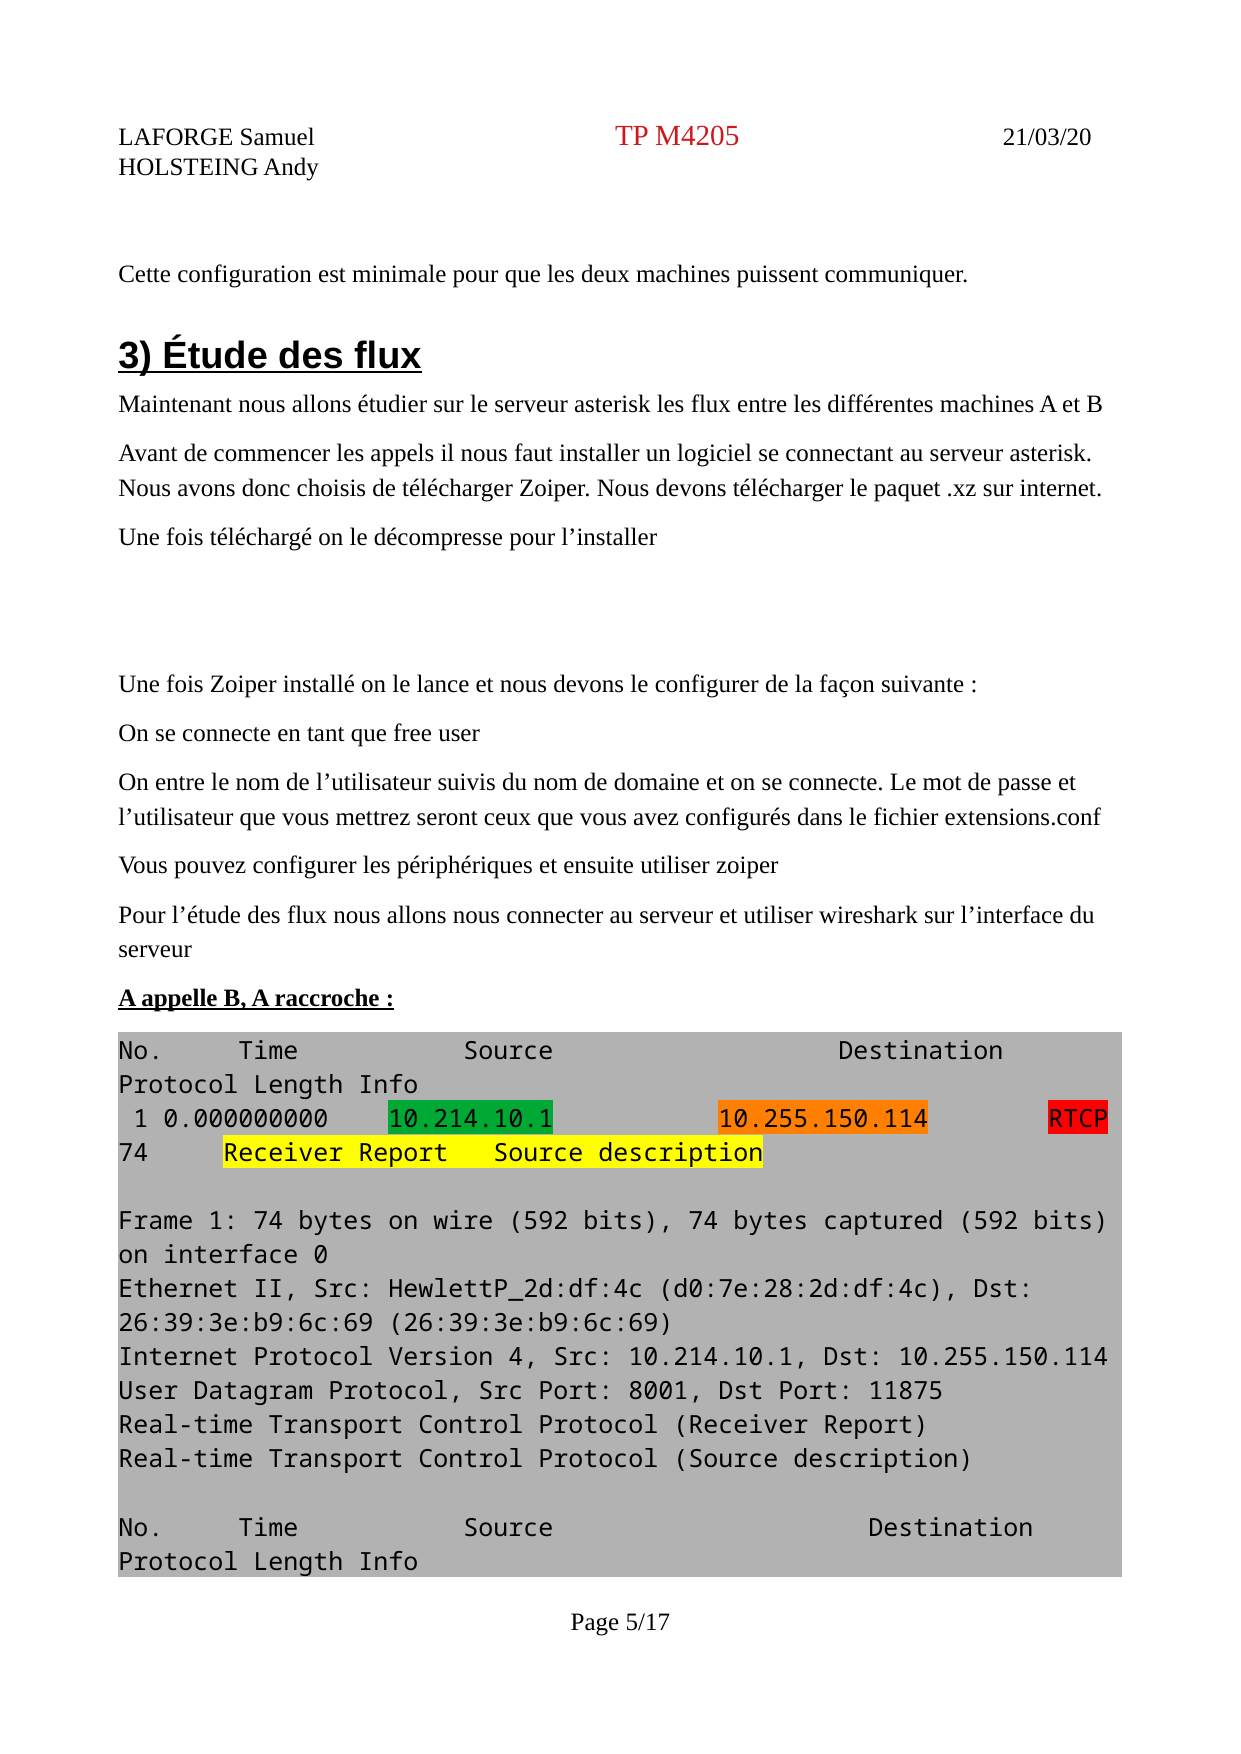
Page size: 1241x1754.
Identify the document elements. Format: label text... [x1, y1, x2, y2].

text Maintenant nous allons étudier sur le serveur asterisk les flux entre les différentes machines A et B [118, 389, 1122, 418]
text No. Time Source Destination Protocol Length Info 1 0.000000000 10.214.10.1 10.255.150.114 RTCP 74 Receiver Report Source description Frame 1: 74 bytes on wire (592 bits), 74 bytes captured (592 bits) on interface 0 Ethernet II, Src: HewlettP_2d:df:4c (d0:7e:28:2d:df:4c), Dst: 26:39:3e:b9:6c:69 (26:39:3e:b9:6c:69) Internet Protocol Version 4, Src: 10.214.10.1, Dst: 10.255.150.114 User Datagram Protocol, Src Port: 8001, Dst Port: 11875 Real-time Transport Control Protocol (Receiver Report) Real-time Transport Control Protocol (Source description) No. Time Source Destination Protocol Length Info [118, 1032, 1122, 1577]
text A appelle B, A raccroche : [118, 983, 1122, 1012]
subtitle 3) Étude des flux [118, 333, 1122, 377]
text Pour l’étude des flux nous allons nous connecter au serveur et utiliser wireshark sur l’interface du serveur [118, 900, 1122, 963]
text Cette configuration est minimale pour que les deux machines puissent communiquer. [118, 259, 1122, 288]
text Vous pouvez configurer les périphériques et ensuite utiliser zoiper [118, 851, 1122, 879]
text On se connecte en tant que free user [118, 718, 1122, 747]
text Avant de commencer les appels il nous faut installer un logiciel se connectant au serveur asterisk. Nous avons donc choisis de télécharger Zoiper. Nous devons télécharger le paquet .xz sur internet. [118, 438, 1122, 501]
text On entre le nom de l’utilisateur suivis du nom de domaine et on se connecte. Le mot de passe et l’utilisateur que vous mettrez seront ceux que vous avez configurés dans le fichier extensions.conf [118, 767, 1122, 830]
text Une fois téléchargé on le décompresse pour l’installer [118, 522, 1122, 551]
text Une fois Zoiper installé on le lance et nous devons le configurer de la façon suivante : [118, 669, 1122, 698]
